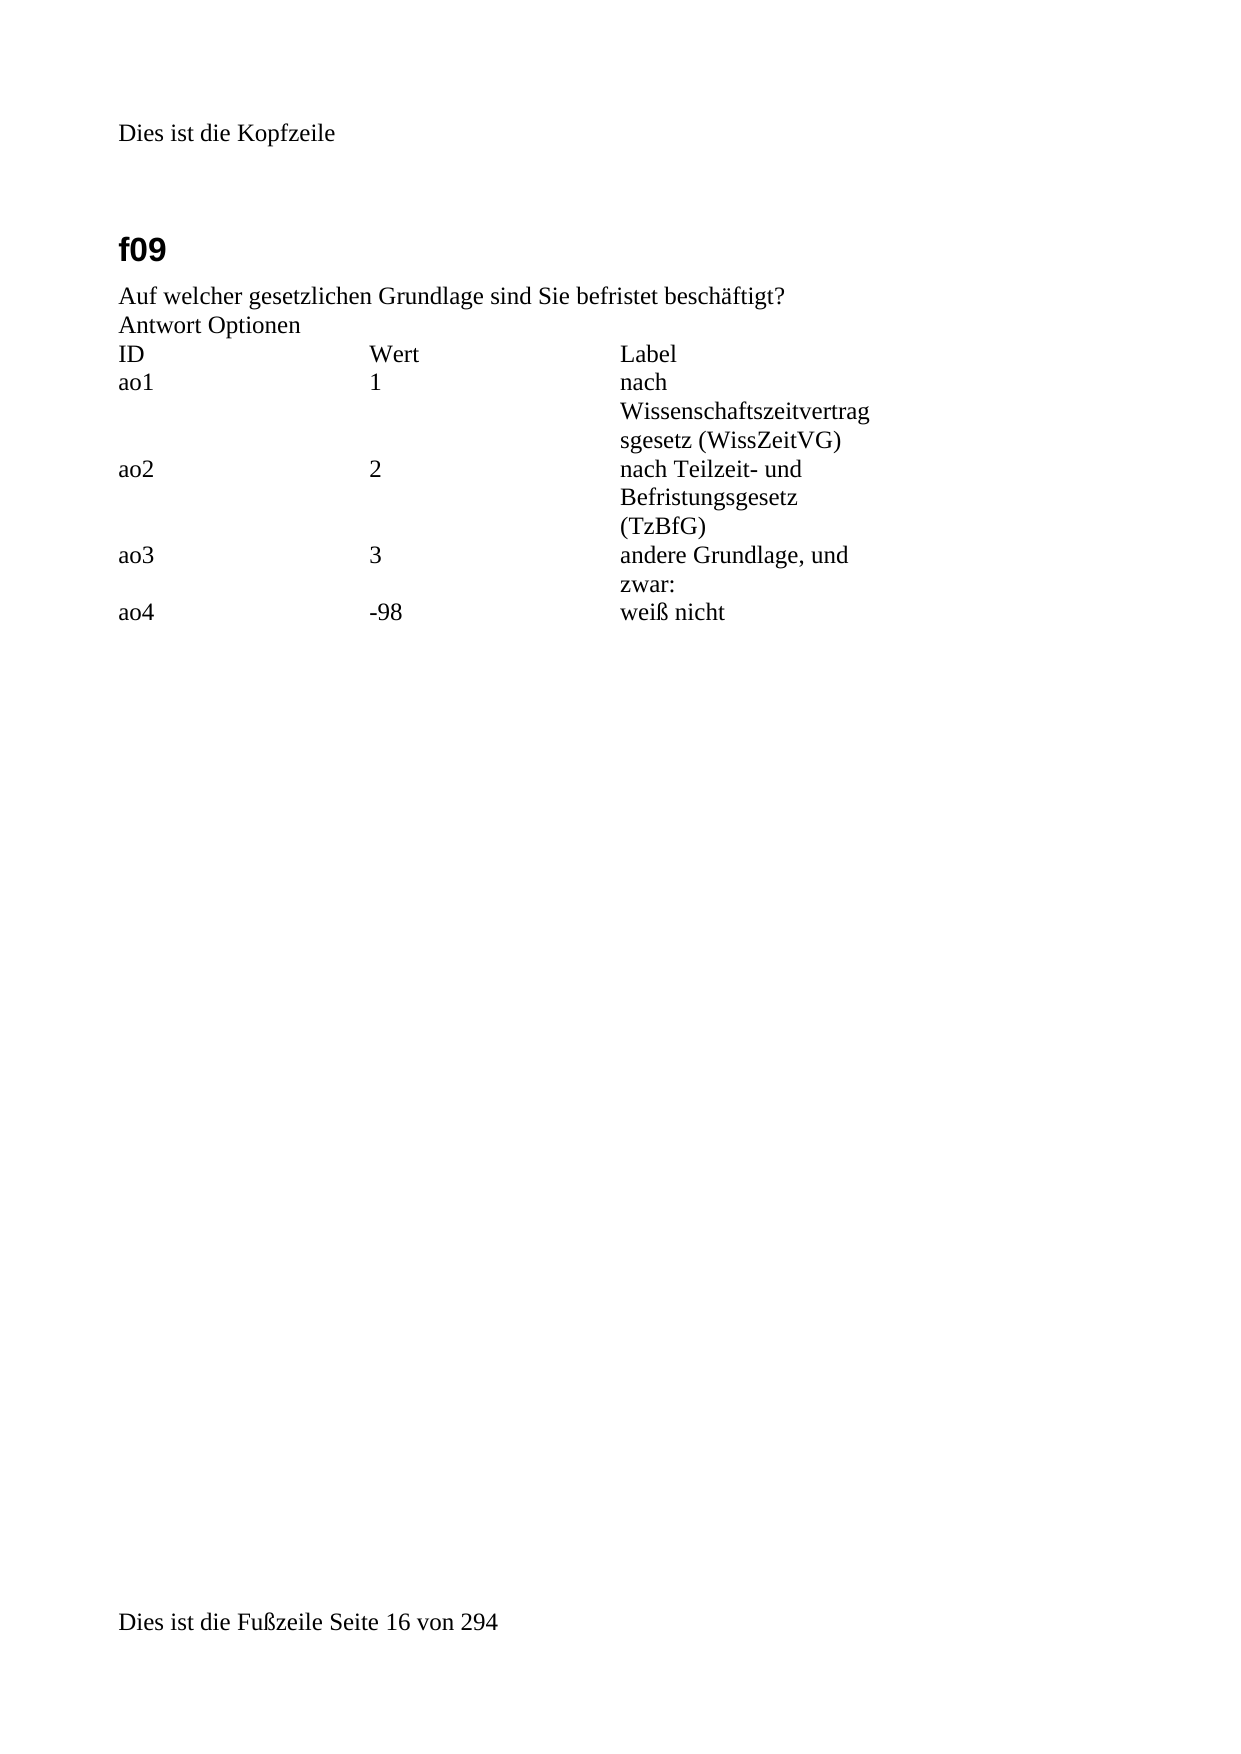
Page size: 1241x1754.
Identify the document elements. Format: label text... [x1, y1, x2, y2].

table_cell ao4 [118, 598, 369, 626]
table_cell nach Teilzeit- und Befristungsgesetz (TzBfG) [620, 454, 871, 540]
table_cell weiß nicht [620, 598, 871, 626]
table_cell ao3 [118, 540, 369, 597]
table_header Label [620, 339, 871, 367]
table_cell 3 [369, 540, 620, 597]
table_header ID [118, 339, 369, 367]
table_cell nach Wissenschaftszeitvertragsgesetz (WissZeitVG) [620, 368, 871, 454]
table_cell 1 [369, 368, 620, 454]
text Antwort Optionen [118, 310, 1122, 339]
table_cell 2 [369, 454, 620, 540]
table_cell ao1 [118, 368, 369, 454]
table_cell andere Grundlage, und zwar: [620, 540, 871, 597]
subtitle f09 [118, 230, 1122, 269]
table_cell -98 [369, 598, 620, 626]
text Auf welcher gesetzlichen Grundlage sind Sie befristet beschäftigt? [118, 281, 1122, 310]
table_cell ao2 [118, 454, 369, 540]
table_header Wert [369, 339, 620, 367]
